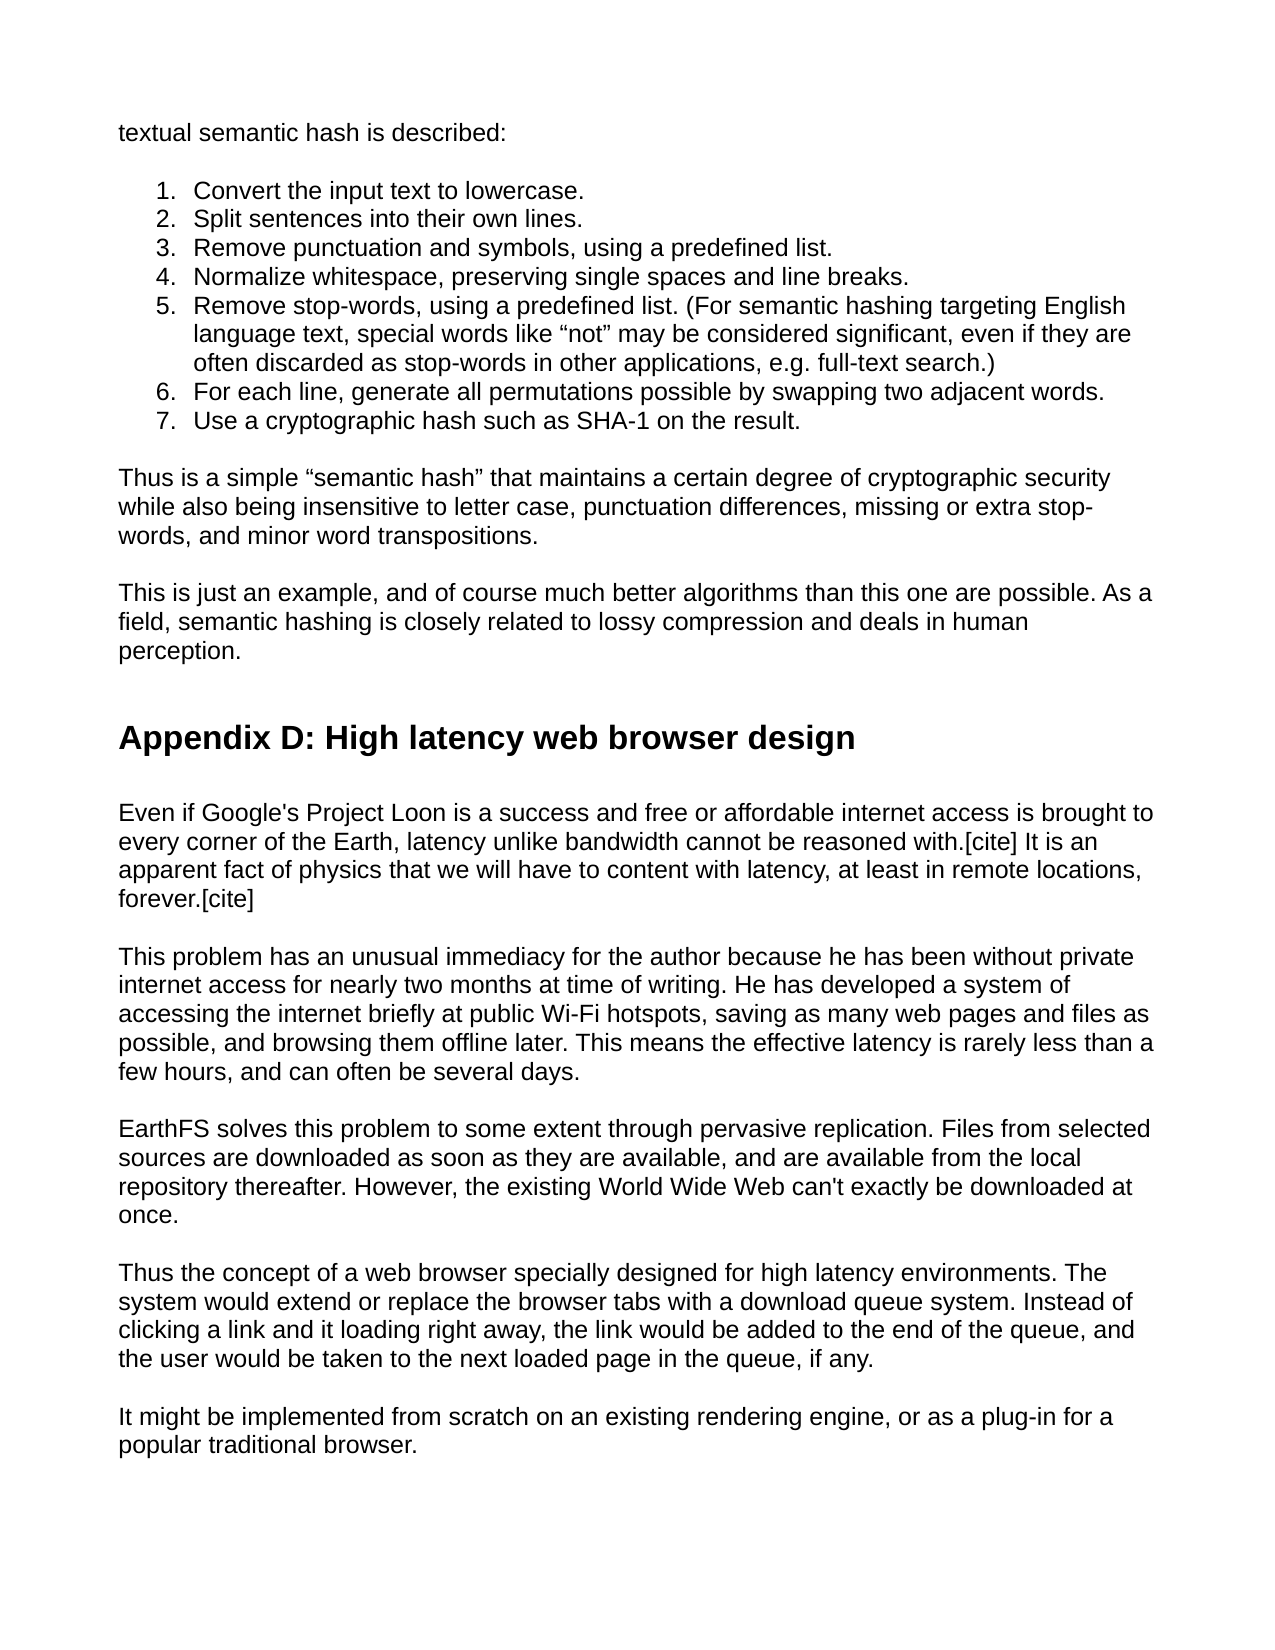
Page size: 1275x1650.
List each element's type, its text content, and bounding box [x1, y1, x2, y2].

text This problem has an unusual immediacy for the author because he has been without private internet access for nearly two months at time of writing. He has developed a system of accessing the internet briefly at public Wi-Fi hotspots, saving as many web pages and files as possible, and browsing them offline later. This means the effective latency is rarely less than a few hours, and can often be several days. [118, 942, 1157, 1086]
text It might be implemented from scratch on an existing rendering engine, or as a plug-in for a popular traditional browser. [118, 1402, 1157, 1459]
list Remove punctuation and symbols, using a predefined list. [156, 233, 1157, 262]
text EarthFS solves this problem to some extent through pervasive replication. Files from selected sources are downloaded as soon as they are available, and are available from the local repository thereafter. However, the existing World Wide Web can't exactly be downloaded at once. [118, 1114, 1157, 1229]
text textual semantic hash is described: [118, 118, 1157, 147]
subtitle Appendix D: High latency web browser design [118, 718, 1157, 757]
list Convert the input text to lowercase. [156, 176, 1157, 204]
list Normalize whitespace, preserving single spaces and line breaks. [156, 262, 1157, 291]
text Thus is a simple “semantic hash” that maintains a certain degree of cryptographic security while also being insensitive to letter case, punctuation differences, missing or extra stop-words, and minor word transpositions. [118, 463, 1157, 549]
text Thus the concept of a web browser specially designed for high latency environments. The system would extend or replace the browser tabs with a download queue system. Instead of clicking a link and it loading right away, the link would be added to the end of the queue, and the user would be taken to the next loaded page in the queue, if any. [118, 1258, 1157, 1373]
list For each line, generate all permutations possible by swapping two adjacent words. [156, 377, 1157, 406]
text Even if Google's Project Loon is a success and free or affordable internet access is brought to every corner of the Earth, latency unlike bandwidth cannot be reasoned with.[cite] It is an apparent fact of physics that we will have to content with latency, at least in remote locations, forever.[cite] [118, 798, 1157, 913]
text This is just an example, and of course much better algorithms than this one are possible. As a field, semantic hashing is closely related to lossy compression and deals in human perception. [118, 578, 1157, 664]
list Use a cryptographic hash such as SHA-1 on the result. [156, 406, 1157, 434]
list Split sentences into their own lines. [156, 204, 1157, 233]
list Remove stop-words, using a predefined list. (For semantic hashing targeting English language text, special words like “not” may be considered significant, even if they are often discarded as stop-words in other applications, e.g. full-text search.) [156, 291, 1157, 377]
